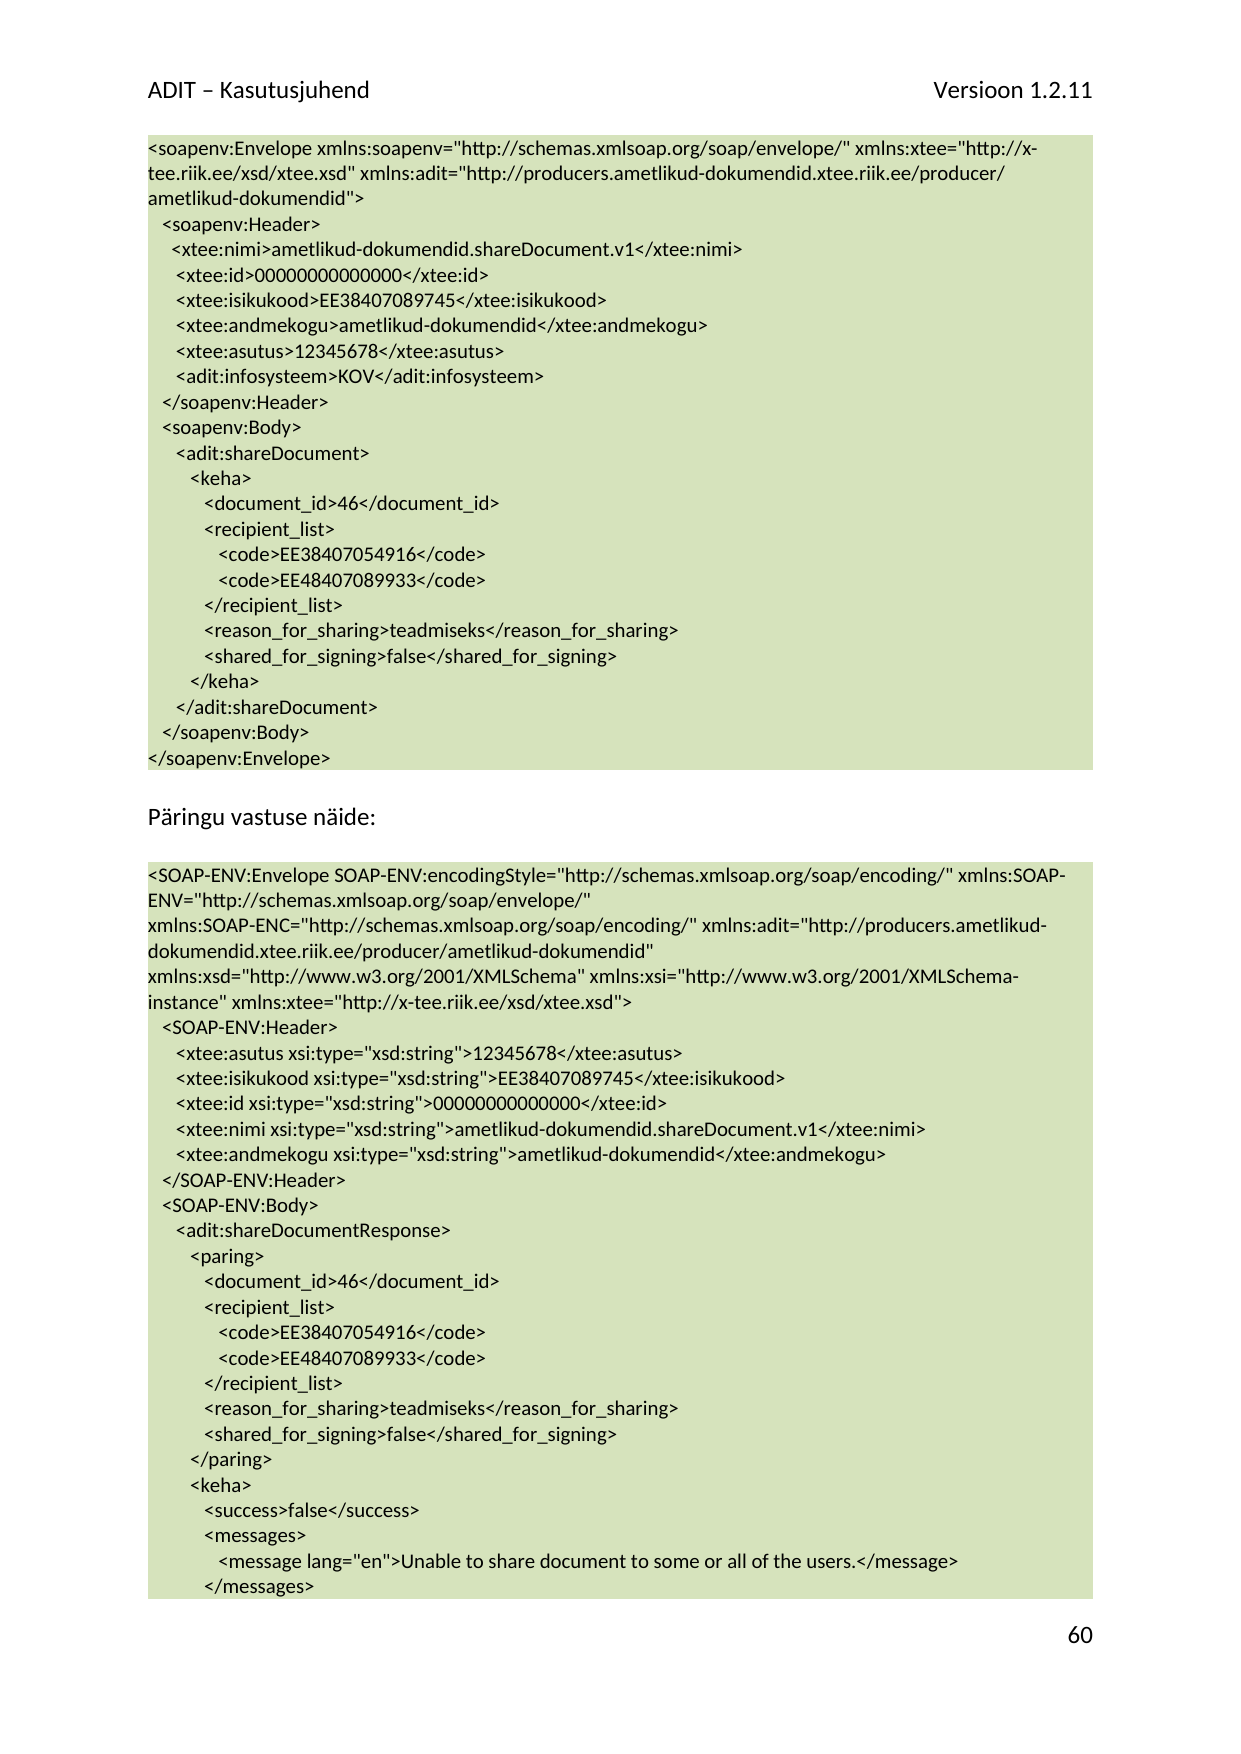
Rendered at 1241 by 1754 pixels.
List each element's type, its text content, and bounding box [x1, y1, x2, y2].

text <SOAP-ENV:Envelope SOAP-ENV:encodingStyle="http://schemas.xmlsoap.org/soap/encoding/" xmlns:SOAP-ENV="http://schemas.xmlsoap.org/soap/envelope/" xmlns:SOAP-ENC="http://schemas.xmlsoap.org/soap/encoding/" xmlns:adit="http://producers.ametlikud-dokumendid.xtee.riik.ee/producer/ametlikud-dokumendid" xmlns:xsd="http://www.w3.org/2001/XMLSchema" xmlns:xsi="http://www.w3.org/2001/XMLSchema-instance" xmlns:xtee="http://x-tee.riik.ee/xsd/xtee.xsd"> [148, 862, 1093, 1014]
text </paring> [148, 1446, 1093, 1472]
text <xtee:isikukood>EE38407089745</xtee:isikukood> [148, 287, 1093, 313]
text <xtee:nimi xsi:type="xsd:string">ametlikud-dokumendid.shareDocument.v1</xtee:nimi> [148, 1116, 1093, 1141]
text <document_id>46</document_id> [148, 491, 1093, 516]
text <xtee:andmekogu>ametlikud-dokumendid</xtee:andmekogu> [148, 313, 1093, 338]
text </recipient_list> [148, 1370, 1093, 1396]
text </keha> [148, 668, 1093, 694]
text <xtee:asutus>12345678</xtee:asutus> [148, 338, 1093, 363]
text <document_id>46</document_id> [148, 1268, 1093, 1294]
text <code>EE48407089933</code> [148, 1345, 1093, 1370]
text <code>EE38407054916</code> [148, 541, 1093, 567]
text Päringu vastuse näide: [148, 801, 1093, 831]
text </messages> [148, 1573, 1093, 1599]
text <messages> [148, 1523, 1093, 1548]
text </adit:shareDocument> [148, 694, 1093, 719]
text <keha> [148, 1472, 1093, 1497]
text <xtee:andmekogu xsi:type="xsd:string">ametlikud-dokumendid</xtee:andmekogu> [148, 1141, 1093, 1167]
text </soapenv:Header> [148, 389, 1093, 414]
text <adit:shareDocument> [148, 440, 1093, 465]
text <soapenv:Envelope xmlns:soapenv="http://schemas.xmlsoap.org/soap/envelope/" xmlns:xtee="http://x-tee.riik.ee/xsd/xtee.xsd" xmlns:adit="http://producers.ametlikud-dokumendid.xtee.riik.ee/producer/ametlikud-dokumendid"> [148, 135, 1093, 211]
text <SOAP-ENV:Header> [148, 1014, 1093, 1040]
text <shared_for_signing>false</shared_for_signing> [148, 1421, 1093, 1446]
text <xtee:nimi>ametlikud-dokumendid.shareDocument.v1</xtee:nimi> [148, 236, 1093, 262]
text <adit:shareDocumentResponse> [148, 1218, 1093, 1243]
text </recipient_list> [148, 592, 1093, 618]
text </soapenv:Envelope> [148, 745, 1093, 770]
text <soapenv:Body> [148, 414, 1093, 440]
text <success>false</success> [148, 1497, 1093, 1523]
text <recipient_list> [148, 516, 1093, 541]
text <recipient_list> [148, 1294, 1093, 1319]
text <SOAP-ENV:Body> [148, 1192, 1093, 1218]
text <message lang="en">Unable to share document to some or all of the users.</message> [148, 1548, 1093, 1573]
text <xtee:asutus xsi:type="xsd:string">12345678</xtee:asutus> [148, 1040, 1093, 1065]
text </SOAP-ENV:Header> [148, 1167, 1093, 1192]
text <keha> [148, 465, 1093, 491]
text <shared_for_signing>false</shared_for_signing> [148, 643, 1093, 668]
text <soapenv:Header> [148, 211, 1093, 236]
text <xtee:isikukood xsi:type="xsd:string">EE38407089745</xtee:isikukood> [148, 1065, 1093, 1091]
text <adit:infosysteem>KOV</adit:infosysteem> [148, 363, 1093, 389]
text <code>EE38407054916</code> [148, 1319, 1093, 1345]
text <code>EE48407089933</code> [148, 567, 1093, 592]
text <xtee:id>00000000000000</xtee:id> [148, 262, 1093, 287]
text <xtee:id xsi:type="xsd:string">00000000000000</xtee:id> [148, 1091, 1093, 1116]
text <reason_for_sharing>teadmiseks</reason_for_sharing> [148, 1396, 1093, 1421]
text </soapenv:Body> [148, 719, 1093, 745]
text <reason_for_sharing>teadmiseks</reason_for_sharing> [148, 618, 1093, 643]
text <paring> [148, 1243, 1093, 1268]
